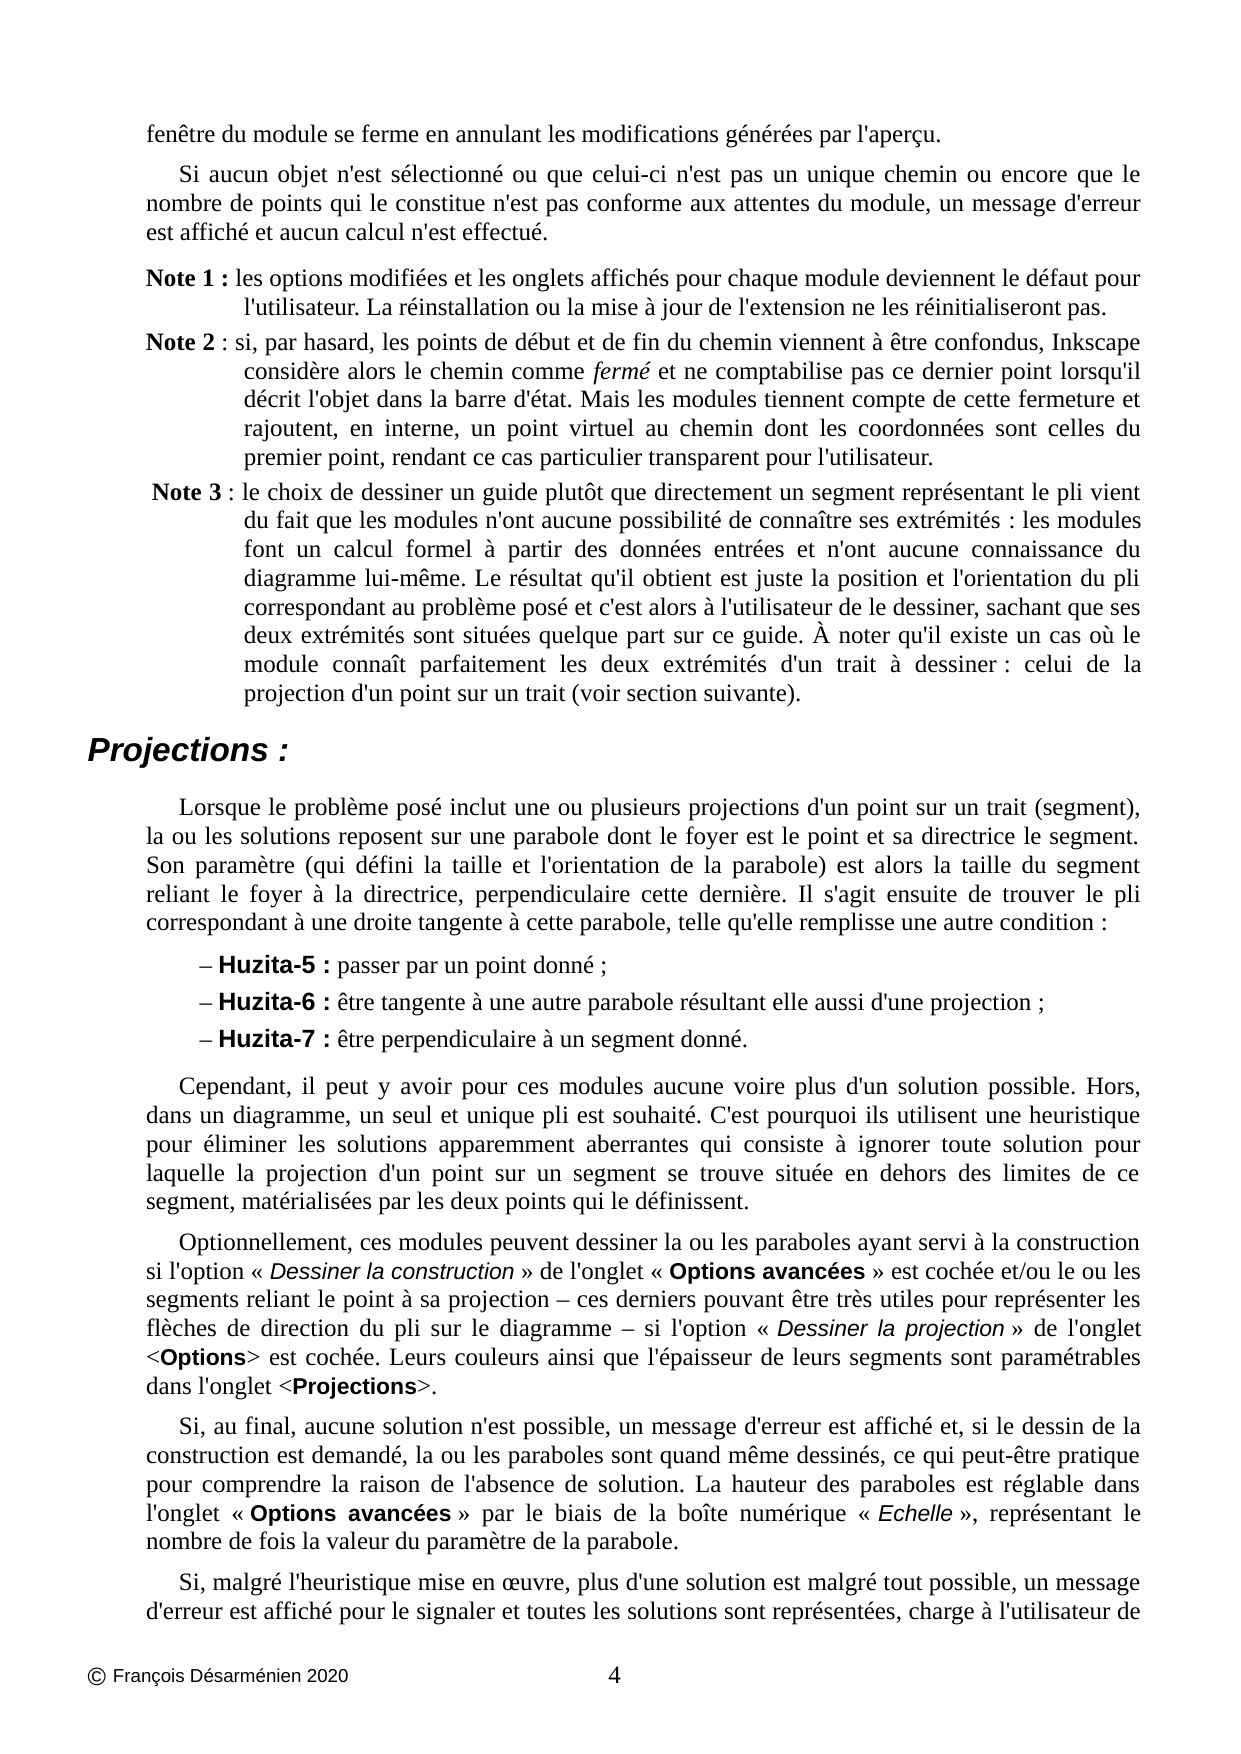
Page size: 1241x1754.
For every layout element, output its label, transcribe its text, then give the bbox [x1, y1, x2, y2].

table_cell fenêtre du module se ferme en annulant les modifications générées par l'aperçu. Si aucun objet n'est sélectionné ou que celui-ci n'est pas un unique chemin ou encore que le nombre de points qui le constitue n'est pas conforme aux attentes du module, un message d'erreur est affiché et aucun calcul n'est effectué. Note 1 : les options modifiées et les onglets affichés pour chaque module deviennent le défaut pour l'utilisateur. La réinstallation ou la mise à jour de l'extension ne les réinitialiseront pas. Note 2 : si, par hasard, les points de début et de fin du chemin viennent à être confondus, Inkscape considère alors le chemin comme fermé et ne comptabilise pas ce dernier point lorsqu'il décrit l'objet dans la barre d'état. Mais les modules tiennent compte de cette fermeture et rajoutent, en interne, un point virtuel au chemin dont les coordonnées sont celles du premier point, rendant ce cas particulier transparent pour l'utilisateur. Note 3 : le choix de dessiner un guide plutôt que directement un segment représentant le pli vient du fait que les modules n'ont aucune possibilité de connaître ses extrémités : les modules font un calcul formel à partir des données entrées et n'ont aucune connaissance du diagramme lui-même. Le résultat qu'il obtient est juste la position et l'orientation du pli correspondant au problème posé et c'est alors à l'utilisateur de le dessiner, sachant que ses deux extrémités sont situées quelque part sur ce guide. À noter qu'il existe un cas où le module connaît parfaitement les deux extrémités d'un trait à dessiner : celui de la projection d'un point sur un trait (voir section suivante). Projections : Lorsque le problème posé inclut une ou plusieurs projections d'un point sur un trait (segment), la ou les solutions reposent sur une parabole dont le foyer est le point et sa directrice le segment. Son paramètre (qui défini la taille et l'orientation de la parabole) est alors la taille du segment reliant le foyer à la directrice, perpendiculaire cette dernière. Il s'agit ensuite de trouver le pli correspondant à une droite tangente à cette parabole, telle qu'elle remplisse une autre condition : Huzita-5 : passer par un point donné ; Huzita-6 : être tangente à une autre parabole résultant elle aussi d'une projection ; Huzita-7 : être perpendiculaire à un segment donné. Cependant, il peut y avoir pour ces modules aucune voire plus d'un solution possible. Hors, dans un diagramme, un seul et unique pli est souhaité. C'est pourquoi ils utilisent une heuristique pour éliminer les solutions apparemment aberrantes qui consiste à ignorer toute solution pour laquelle la projection d'un point sur un segment se trouve située en dehors des limites de ce segment, matérialisées par les deux points qui le définissent. Optionnellement, ces modules peuvent dessiner la ou les paraboles ayant servi à la construction si l'option « Dessiner la construction » de l'onglet « Options avancées » est cochée et/ou le ou les segments reliant le point à sa projection – ces derniers pouvant être très utiles pour représenter les flèches de direction du pli sur le diagramme – si l'option « Dessiner la projection » de l'onglet <Options> est cochée. Leurs couleurs ainsi que l'épaisseur de leurs segments sont paramétrables dans l'onglet <Projections>. Si, au final, aucune solution n'est possible, un message d'erreur est affiché et, si le dessin de la construction est demandé, la ou les paraboles sont quand même dessinés, ce qui peut-être pratique pour comprendre la raison de l'absence de solution. La hauteur des paraboles est réglable dans l'onglet « Options avancées » par le biais de la boîte numérique « Echelle », représentant le nombre de fois la valeur du paramètre de la parabole. Si, malgré l'heuristique mise en œuvre, plus d'une solution est malgré tout possible, un message d'erreur est affiché pour le signaler et toutes les solutions sont représentées, charge à l'utilisateur de [87, 101, 1142, 1624]
